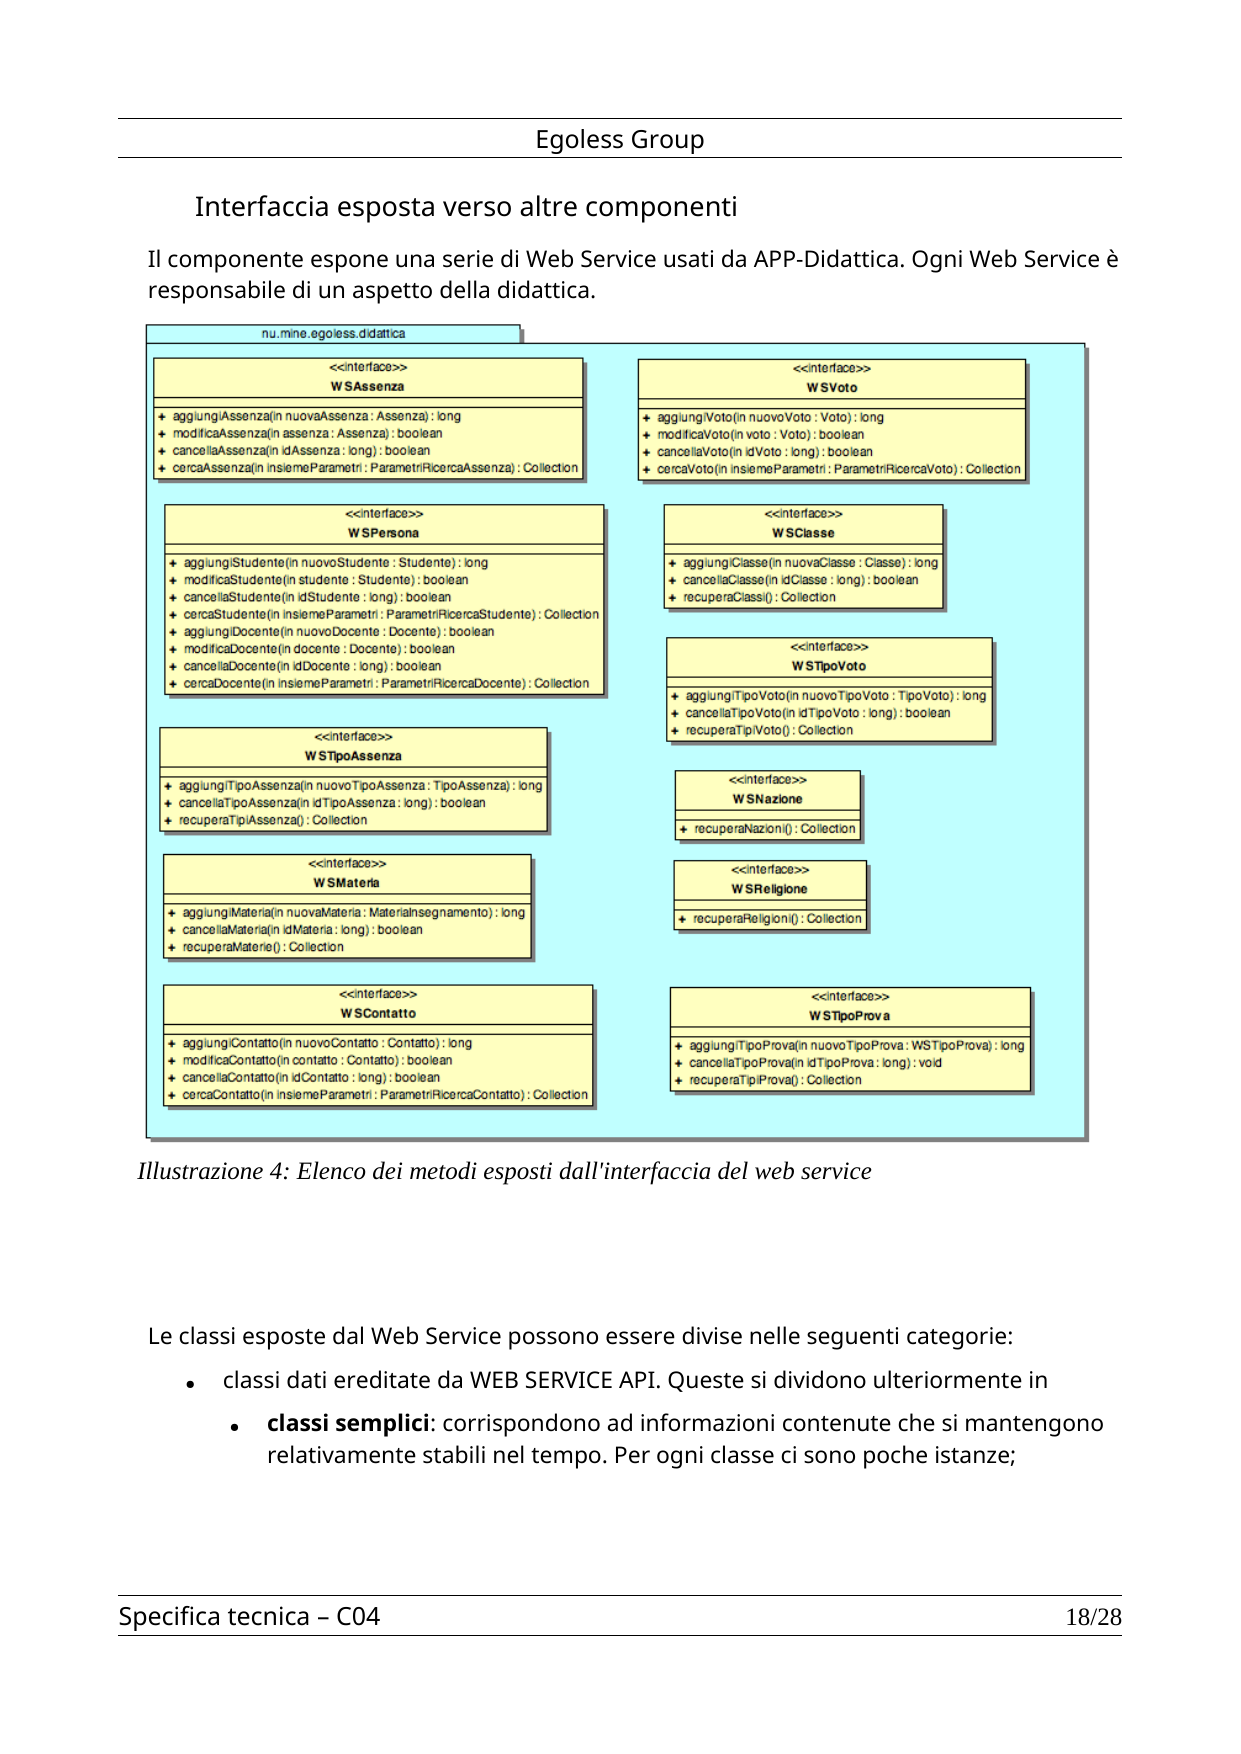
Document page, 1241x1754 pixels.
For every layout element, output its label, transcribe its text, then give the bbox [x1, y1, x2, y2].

text Le classi esposte dal Web Service possono essere divise nelle seguenti categorie: [148, 1320, 1122, 1351]
list classi dati ereditate da WEB SERVICE API. Queste si dividono ulteriormente in [185, 1364, 1122, 1395]
subtitle Interfaccia esposta verso altre componenti [153, 188, 1122, 225]
text Il componente espone una serie di Web Service usati da APP-Didattica. Ogni Web Service è responsabile di un aspetto della didattica. [148, 242, 1122, 305]
text Illustrazione 4: Elenco dei metodi esposti dall'interfaccia del web service [137, 1157, 1103, 1184]
list classi semplici: corrispondono ad informazioni contenute che si mantengono relativamente stabili nel tempo. Per ogni classe ci sono poche istanze; [229, 1407, 1122, 1470]
picture [137, 317, 1103, 1157]
